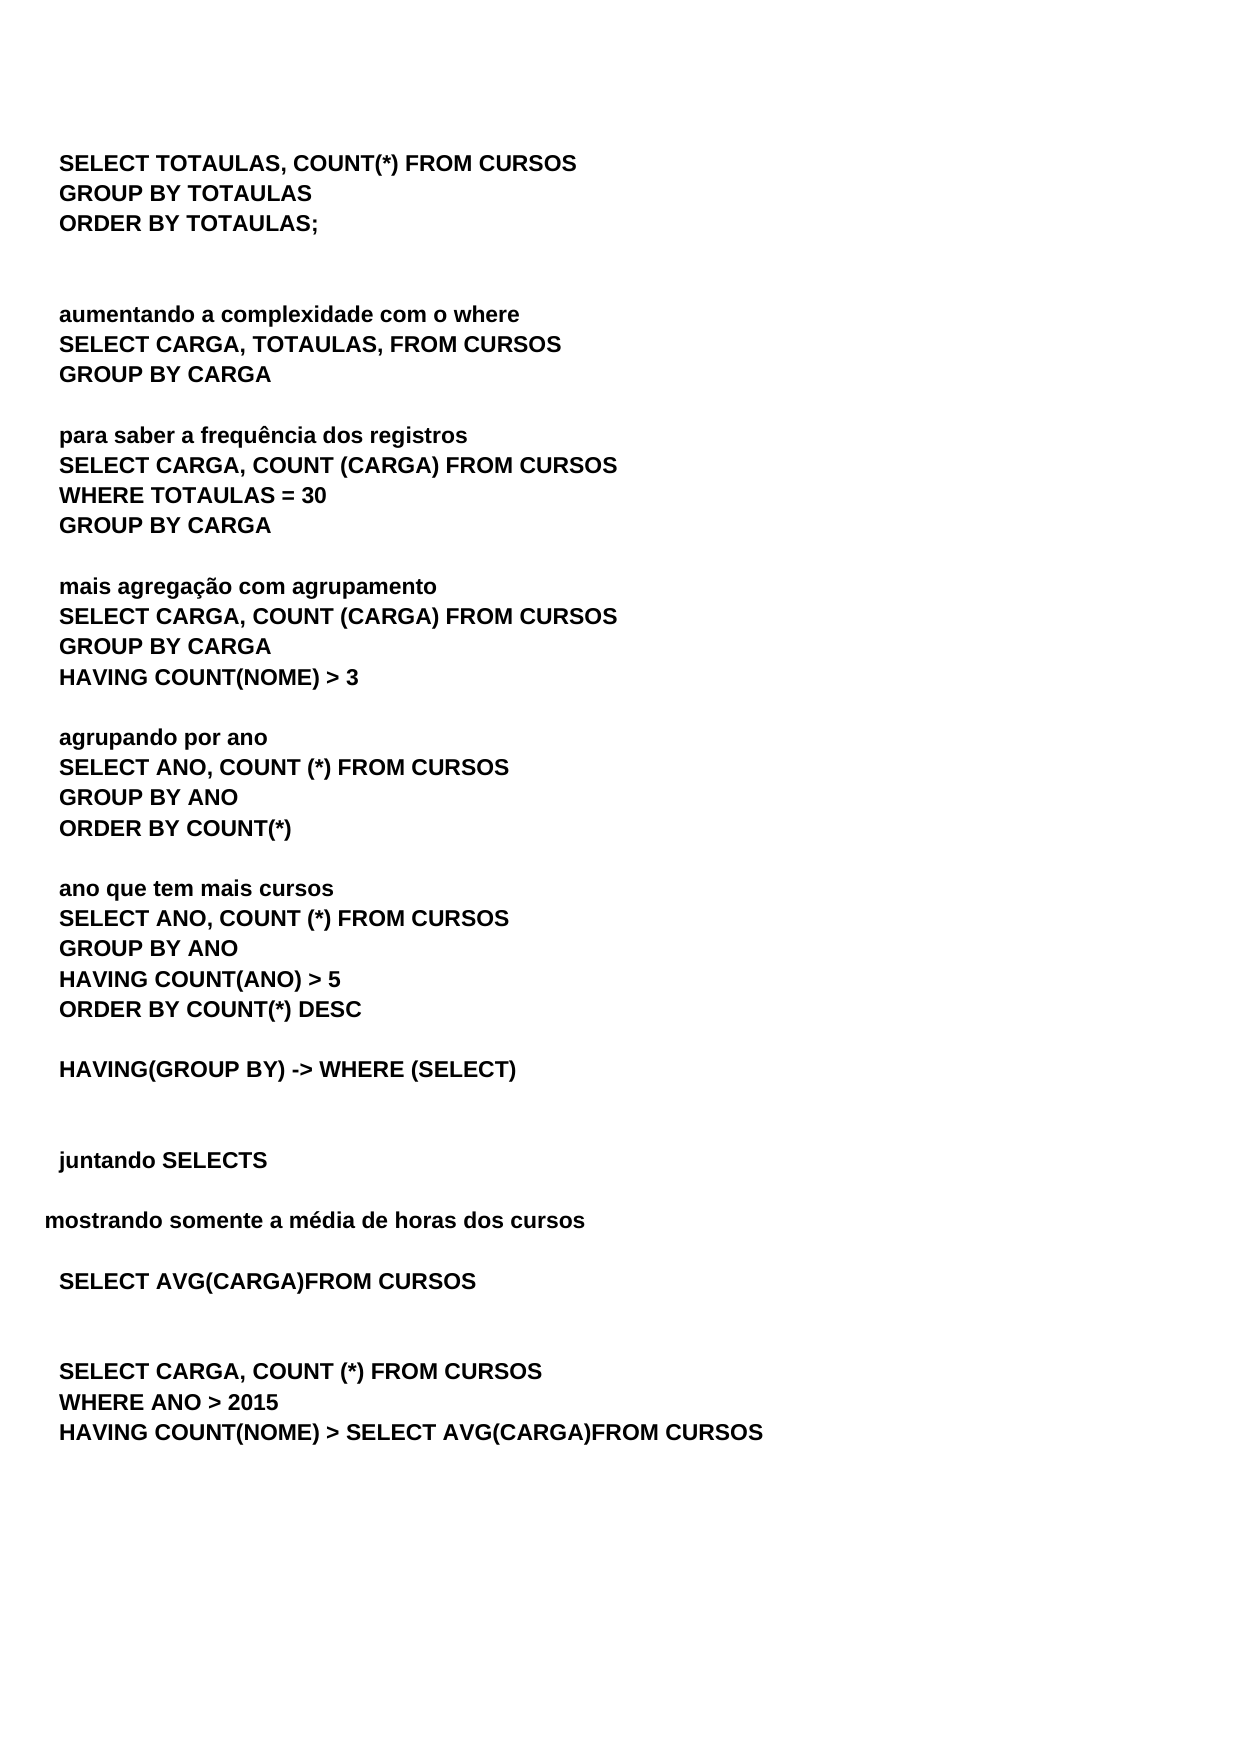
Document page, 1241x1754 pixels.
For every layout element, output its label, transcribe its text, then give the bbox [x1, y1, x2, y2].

text GROUP BY CARGA [59, 512, 1232, 539]
text SELECT CARGA, TOTAULAS, FROM CURSOS [59, 331, 1232, 358]
text SELECT ANO, COUNT (*) FROM CURSOS [59, 905, 1232, 932]
text ORDER BY COUNT(*) DESC [59, 996, 1232, 1022]
text GROUP BY TOTAULAS [59, 180, 1232, 207]
text GROUP BY CARGA [59, 633, 1232, 660]
text WHERE TOTAULAS = 30 [59, 482, 1232, 509]
text GROUP BY ANO [59, 784, 1232, 811]
text para saber a frequência dos registros [59, 422, 1232, 448]
text WHERE ANO > 2015 [59, 1388, 1232, 1415]
text mais agregação com agrupamento [59, 573, 1232, 599]
text SELECT ANO, COUNT (*) FROM CURSOS [59, 754, 1232, 781]
text ORDER BY COUNT(*) [59, 814, 1232, 841]
text HAVING COUNT(NOME) > 3 [59, 663, 1232, 690]
text SELECT CARGA, COUNT (*) FROM CURSOS [59, 1358, 1232, 1385]
text HAVING COUNT(NOME) > SELECT AVG(CARGA)FROM CURSOS [59, 1419, 1232, 1445]
text HAVING(GROUP BY) -> WHERE (SELECT) [59, 1056, 1232, 1083]
text mostrando somente a média de horas dos cursos [44, 1207, 1232, 1234]
text GROUP BY CARGA [59, 361, 1232, 388]
text GROUP BY ANO [59, 935, 1232, 962]
text aumentando a complexidade com o where [59, 301, 1232, 327]
text SELECT CARGA, COUNT (CARGA) FROM CURSOS [59, 603, 1232, 629]
text SELECT AVG(CARGA)FROM CURSOS [59, 1268, 1232, 1294]
text ORDER BY TOTAULAS; [59, 210, 1232, 237]
text SELECT CARGA, COUNT (CARGA) FROM CURSOS [59, 452, 1232, 478]
text agrupando por ano [59, 724, 1232, 750]
text juntando SELECTS [59, 1147, 1232, 1173]
text HAVING COUNT(ANO) > 5 [59, 966, 1232, 992]
text SELECT TOTAULAS, COUNT(*) FROM CURSOS [59, 150, 1232, 176]
text ano que tem mais cursos [59, 875, 1232, 901]
